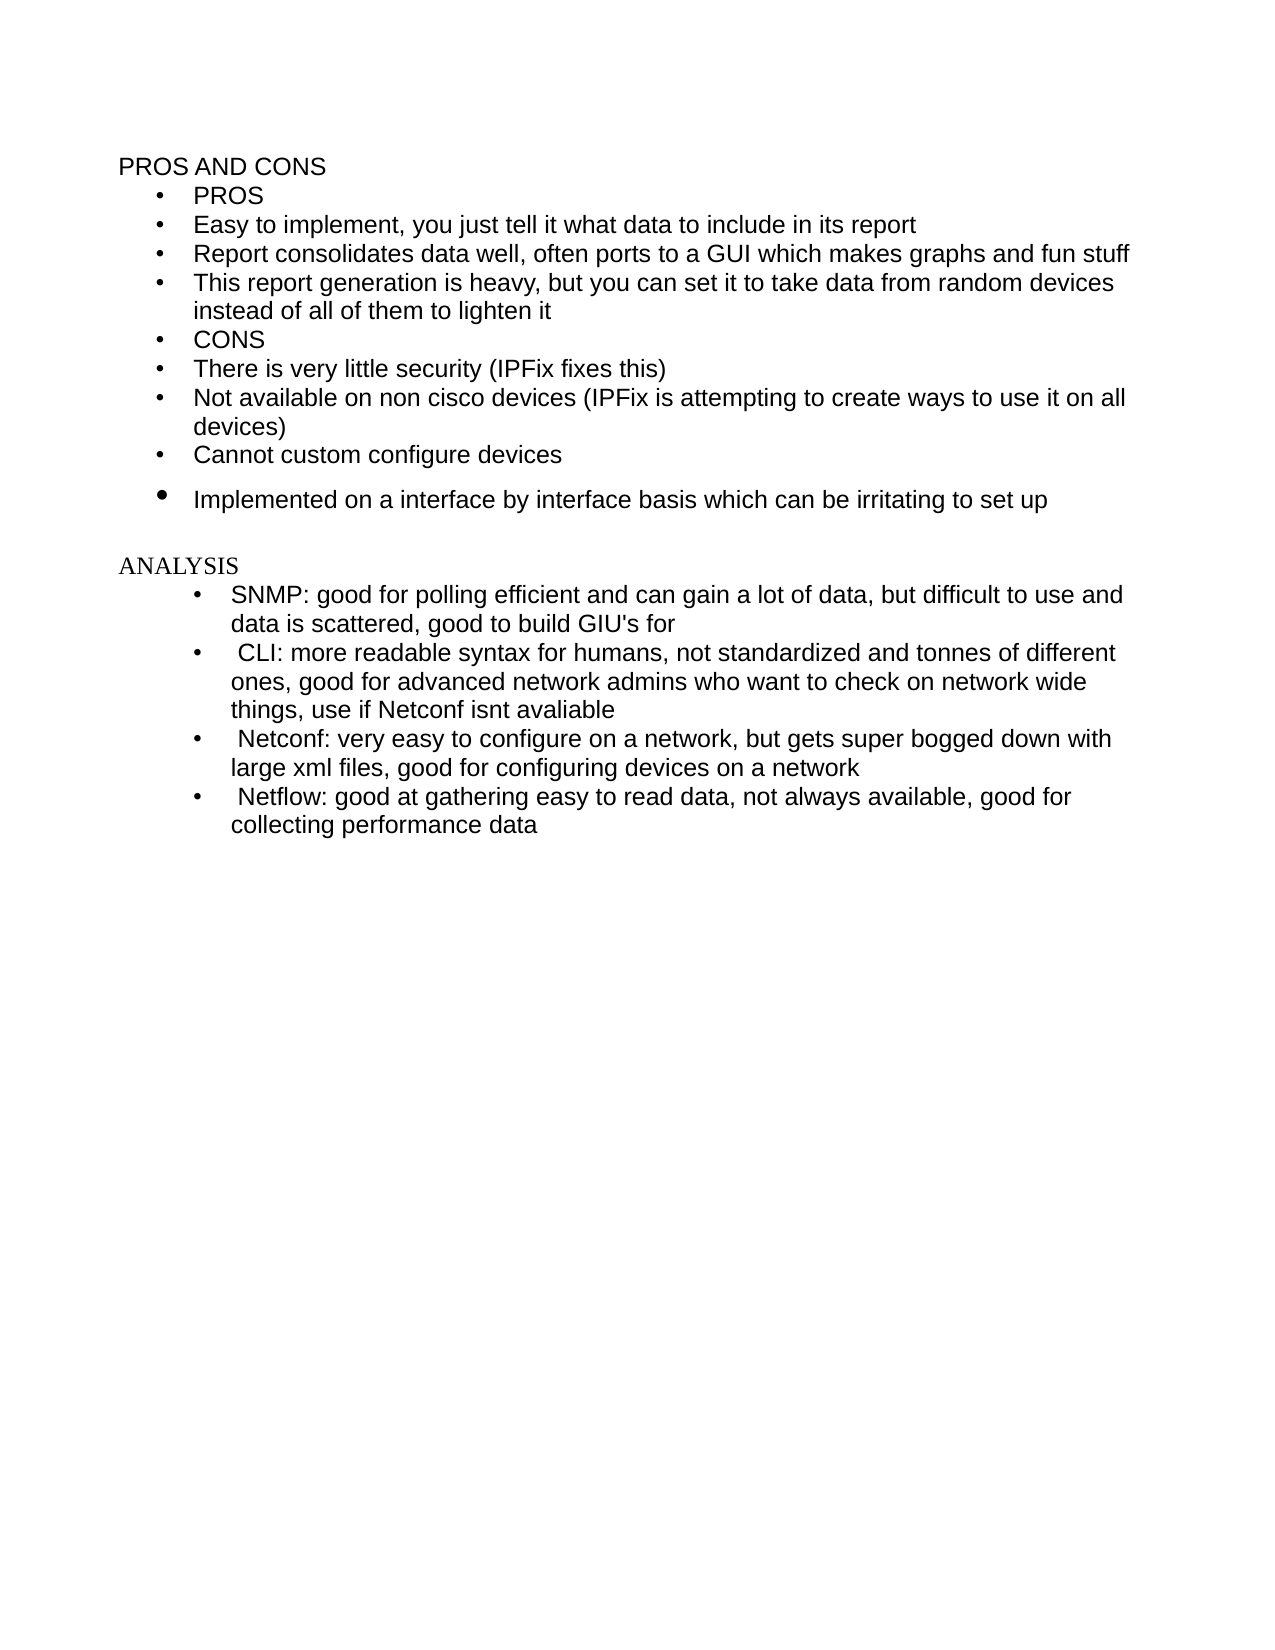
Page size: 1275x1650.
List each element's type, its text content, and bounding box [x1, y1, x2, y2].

list Cannot custom configure devices [156, 440, 1157, 469]
list Netconf: very easy to configure on a network, but gets super bogged down with large xml files, good for configuring devices on a network [193, 724, 1157, 782]
list Not available on non cisco devices (IPFix is attempting to create ways to use it on all devices) [156, 383, 1157, 440]
list This report generation is heavy, but you can set it to take data from random devices instead of all of them to lighten it [156, 267, 1157, 325]
list PROS [156, 181, 1157, 210]
text ANALYSIS [118, 551, 1157, 580]
list CLI: more readable syntax for humans, not standardized and tonnes of different ones, good for advanced network admins who want to check on network wide things, use if Netconf isnt avaliable [193, 638, 1157, 724]
list Implemented on a interface by interface basis which can be irritating to set up [156, 469, 1157, 517]
list There is very little security (IPFix fixes this) [156, 354, 1157, 383]
list SNMP: good for polling efficient and can gain a lot of data, but difficult to use and data is scattered, good to build GIU's for [193, 580, 1157, 638]
list Netflow: good at gathering easy to read data, not always available, good for collecting performance data [193, 782, 1157, 839]
list Report consolidates data well, often ports to a GUI which makes graphs and fun stuff [156, 239, 1157, 267]
list CONS [156, 325, 1157, 354]
list Easy to implement, you just tell it what data to include in its report [156, 210, 1157, 239]
text PROS AND CONS [118, 152, 1157, 181]
